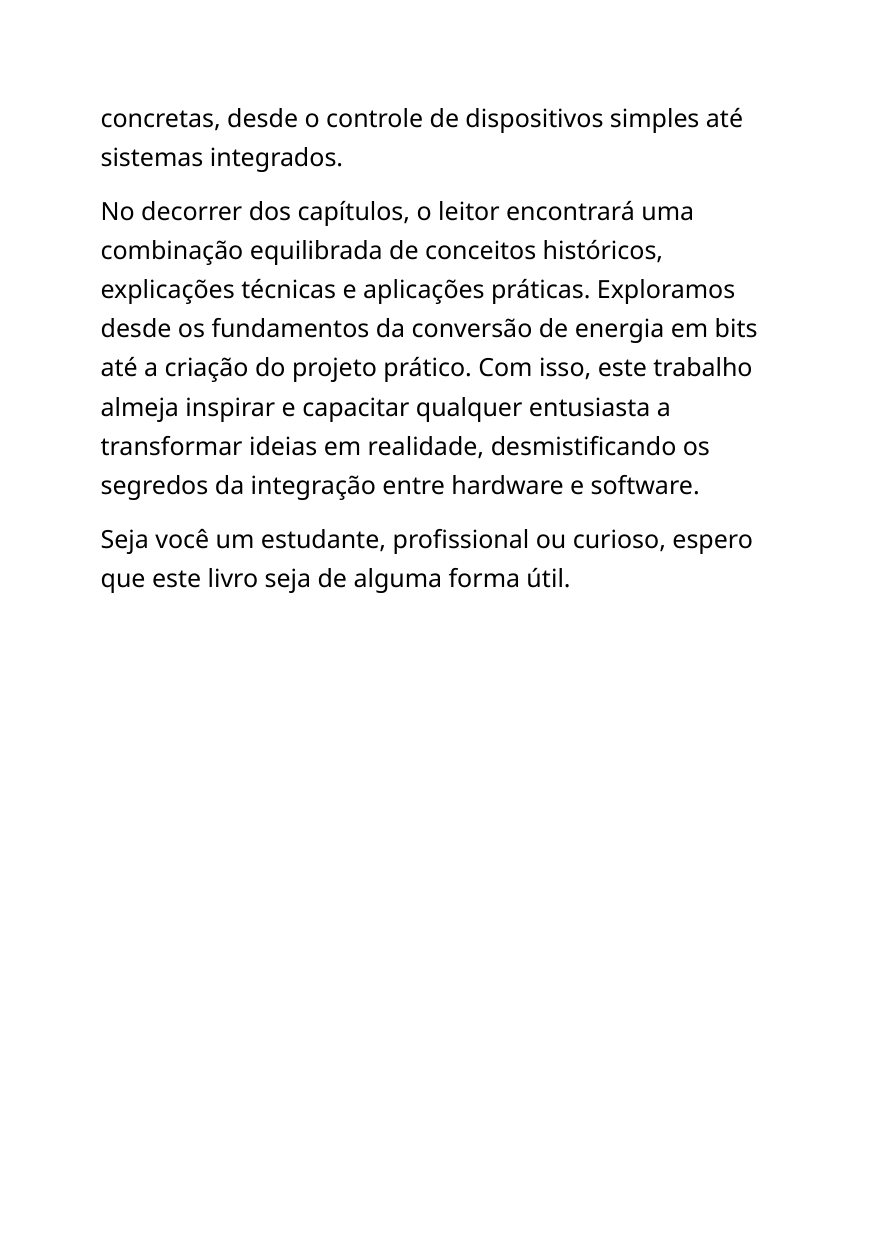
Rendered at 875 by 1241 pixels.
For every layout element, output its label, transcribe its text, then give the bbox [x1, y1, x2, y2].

text No decorrer dos capítulos, o leitor encontrará uma combinação equilibrada de conceitos históricos, explicações técnicas e aplicações práticas. Exploramos desde os fundamentos da conversão de energia em bits até a criação do projeto prático. Com isso, este trabalho almeja inspirar e capacitar qualquer entusiasta a transformar ideias em realidade, desmistificando os segredos da integração entre hardware e software. [100, 193, 774, 502]
text Seja você um estudante, profissional ou curioso, espero que este livro seja de alguma forma útil. [100, 521, 774, 594]
text concretas, desde o controle de dispositivos simples até sistemas integrados. [100, 100, 774, 174]
